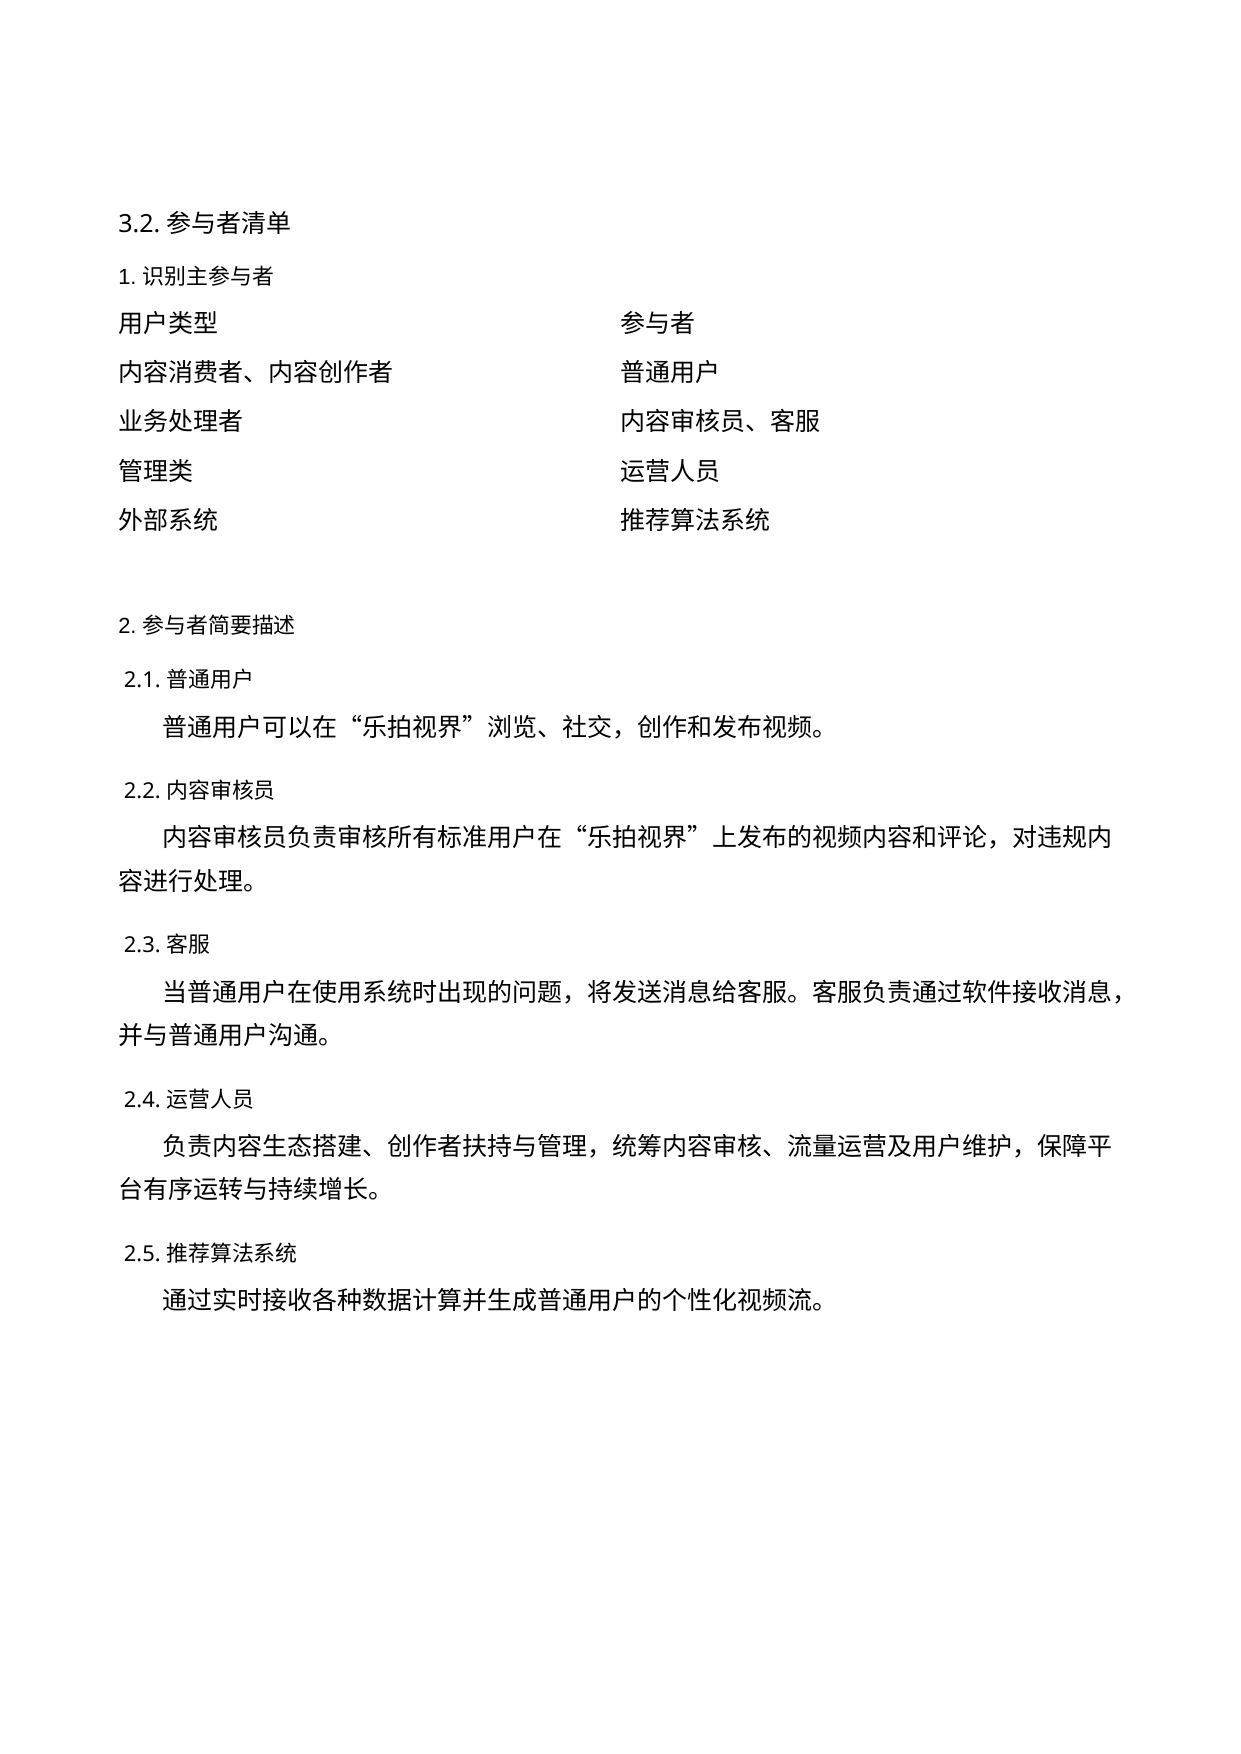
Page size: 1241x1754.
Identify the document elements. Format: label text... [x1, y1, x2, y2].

table_cell 普通用户 [620, 346, 1122, 395]
subtitle 普通用户 [118, 662, 1122, 694]
subtitle 客服 [118, 927, 1122, 959]
text 内容审核员负责审核所有标准用户在“乐拍视界”上发布的视频内容和评论，对违规内容进行处理。 [118, 818, 1122, 897]
text 通过实时接收各种数据计算并生成普通用户的个性化视频流。 [118, 1280, 1122, 1317]
text 负责内容生态搭建、创作者扶持与管理，统筹内容审核、流量运营及用户维护，保障平台有序运转与持续增长。 [118, 1126, 1122, 1206]
subtitle 参与者清单 [118, 204, 1122, 240]
subtitle 识别主参与者 [118, 259, 1122, 291]
table_cell 管理类 [118, 445, 620, 494]
text 普通用户可以在“乐拍视界”浏览、社交，创作和发布视频。 [118, 707, 1122, 743]
subtitle 运营人员 [118, 1082, 1122, 1113]
subtitle 内容审核员 [118, 773, 1122, 805]
table_cell 业务处理者 [118, 395, 620, 444]
table_header 参与者 [620, 297, 1122, 346]
table_cell 外部系统 [118, 494, 620, 543]
table_cell 内容审核员、客服 [620, 395, 1122, 444]
subtitle 参与者简要描述 [118, 608, 1122, 640]
table_header 用户类型 [118, 297, 620, 346]
text 当普通用户在使用系统时出现的问题，将发送消息给客服。客服负责通过软件接收消息，并与普通用户沟通。 [118, 972, 1122, 1052]
subtitle 推荐算法系统 [118, 1236, 1122, 1267]
table_cell 推荐算法系统 [620, 494, 1122, 543]
table_cell 内容消费者、内容创作者 [118, 346, 620, 395]
table_cell 运营人员 [620, 445, 1122, 494]
